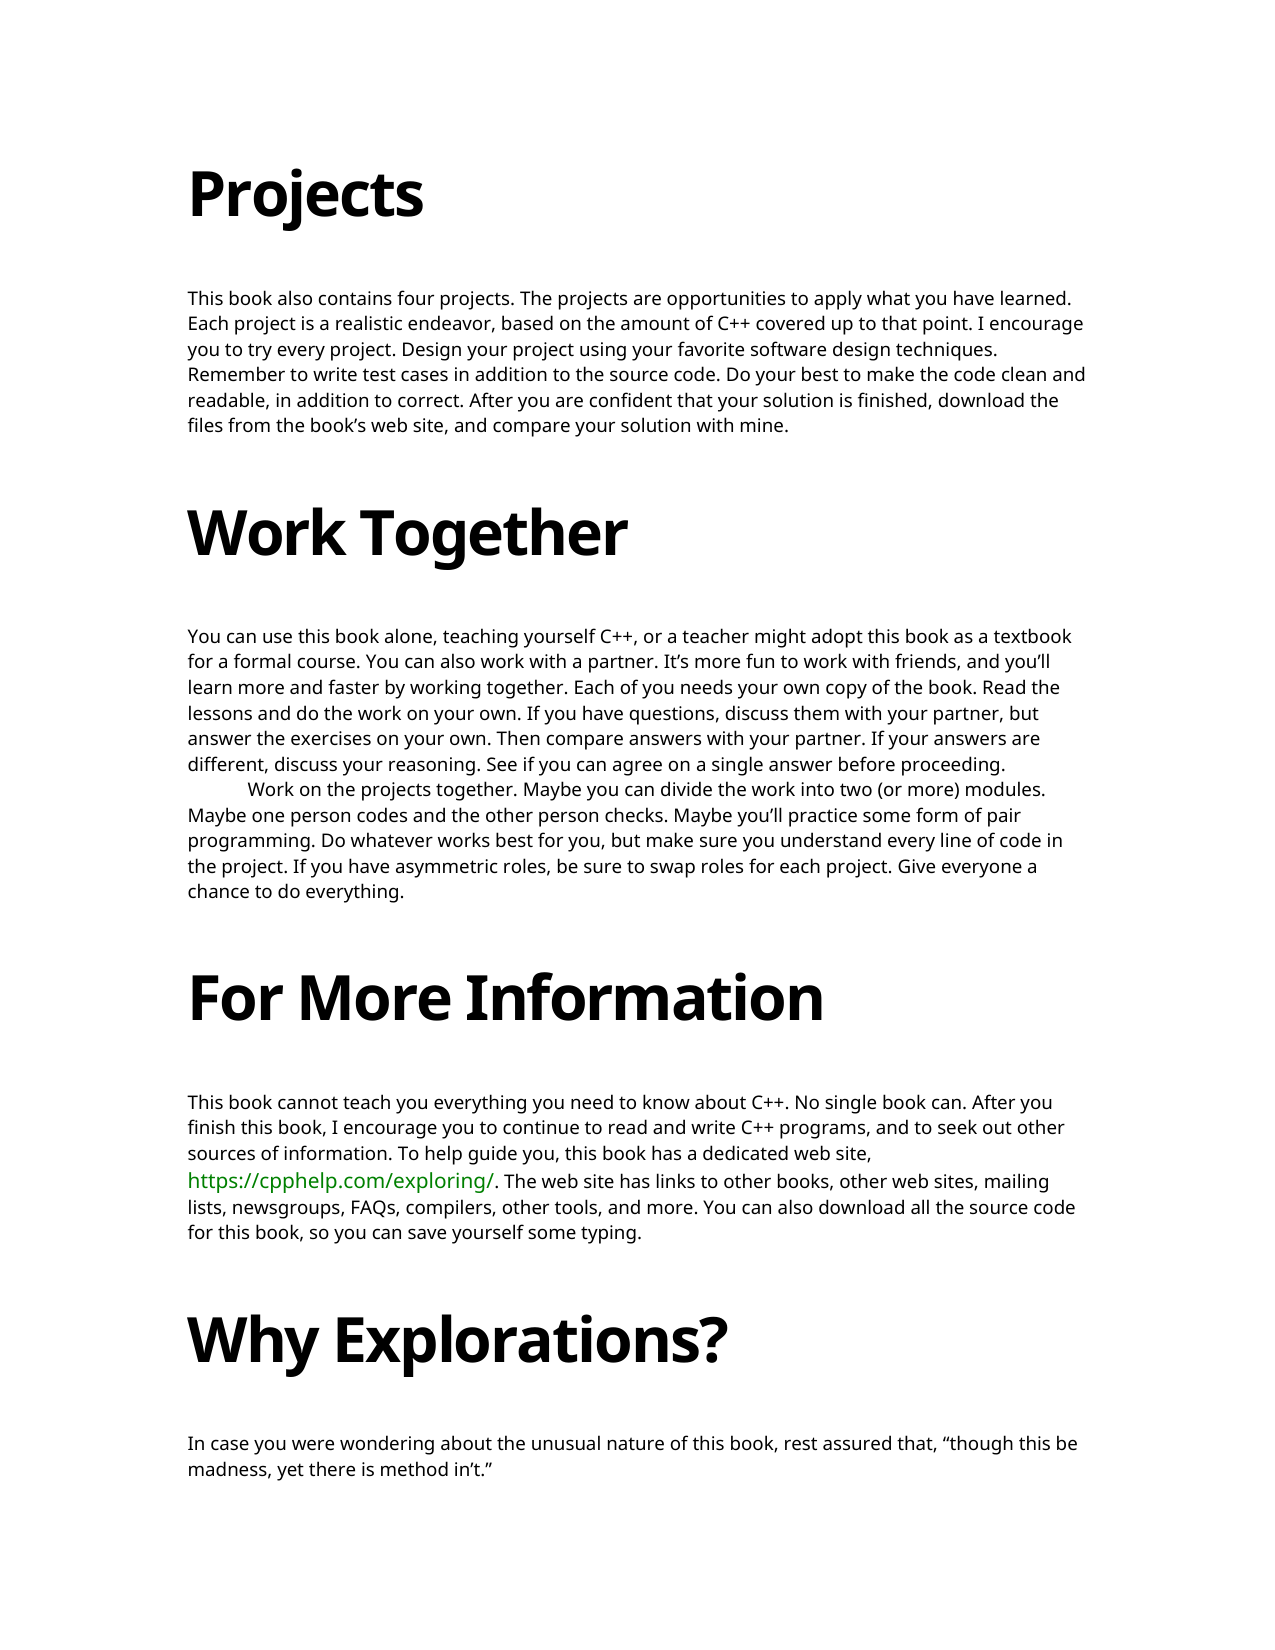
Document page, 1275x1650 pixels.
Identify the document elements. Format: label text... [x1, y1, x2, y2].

text Work on the projects together. Maybe you can divide the work into two (or more) modules. Maybe one person codes and the other person checks. Maybe you’ll practice some form of pair programming. Do whatever works best for you, but make sure you understand every line of code in the project. If you have asymmetric roles, be sure to swap roles for each project. Give everyone a chance to do everything. [187, 776, 1087, 904]
text You can use this book alone, teaching yourself C++, or a teacher might adopt this book as a textbook for a formal course. You can also work with a partner. It’s more fun to work with friends, and you’ll learn more and faster by working together. Each of you needs your own copy of the book. Read the lessons and do the work on your own. If you have questions, discuss them with your partner, but answer the exercises on your own. Then compare answers with your partner. If your answers are different, discuss your reasoning. See if you can agree on a single answer before proceeding. [187, 623, 1087, 776]
text This book cannot teach you everything you need to know about C++. No single book can. After you finish this book, I encourage you to continue to read and write C++ programs, and to seek out other sources of information. To help guide you, this book has a dedicated web site, https://cpphelp.com/exploring/. The web site has links to other books, other web sites, mailing lists, newsgroups, FAQs, compilers, other tools, and more. You can also download all the source code for this book, so you can save yourself some typing. [187, 1089, 1087, 1245]
text For More Information [187, 954, 1087, 1039]
text Work Together [187, 488, 1087, 573]
text Projects [187, 150, 1087, 235]
text In case you were wondering about the unusual nature of this book, rest assured that, “though this be madness, yet there is method in’t.” [187, 1430, 1087, 1481]
text This book also contains four projects. The projects are opportunities to apply what you have learned. Each project is a realistic endeavor, based on the amount of C++ covered up to that point. I encourage you to try every project. Design your project using your favorite software design techniques. Remember to write test cases in addition to the source code. Do your best to make the code clean and readable, in addition to correct. After you are confident that your solution is finished, download the files from the book’s web site, and compare your solution with mine. [187, 285, 1087, 438]
text Why Explorations? [187, 1295, 1087, 1380]
